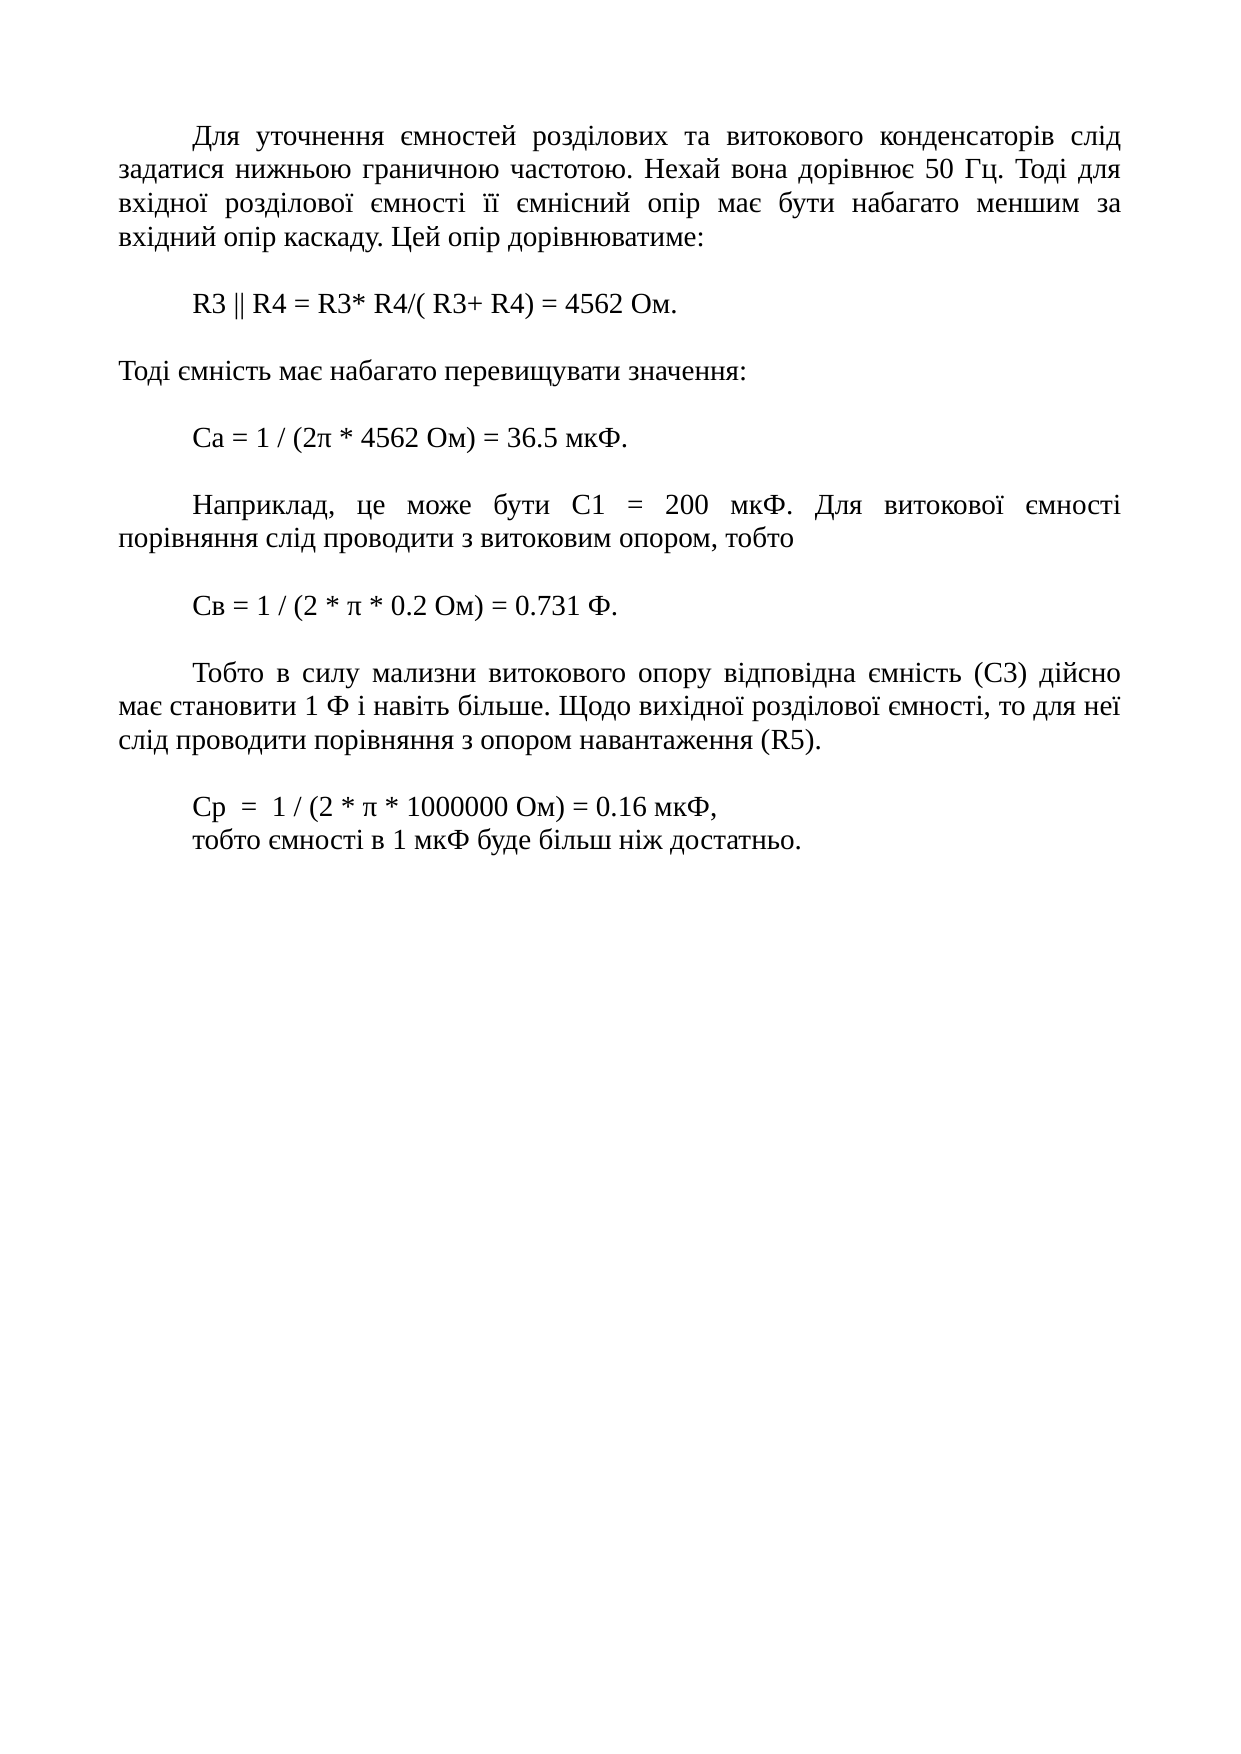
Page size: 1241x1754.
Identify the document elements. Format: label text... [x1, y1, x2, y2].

text R3 || R4 = R3* R4/( R3+ R4) = 4562 Ом. [118, 286, 1122, 319]
text Ср = 1 / (2 * π * 1000000 Ом) = 0.16 мкФ, [118, 789, 1122, 822]
text Св = 1 / (2 * π * 0.2 Ом) = 0.731 Ф. [118, 588, 1122, 621]
text Наприклад, це може бути С1 = 200 мкФ. Для витокової ємності порівняння слід проводити з витоковим опором, тобто [118, 487, 1122, 554]
text Тоді ємність має набагато перевищувати значення: [118, 353, 1122, 386]
text Для уточнення ємностей розділових та витокового конденсаторів слід задатися нижньою граничною частотою. Нехай вона дорівнює 50 Гц. Тоді для вхідної розділової ємності її ємнісний опір має бути набагато меншим за вхідний опір каскаду. Цей опір дорівнюватиме: [118, 118, 1122, 252]
text Са = 1 / (2π * 4562 Ом) = 36.5 мкФ. [118, 420, 1122, 453]
text тобто ємності в 1 мкФ буде більш ніж достатньо. [118, 822, 1122, 856]
text Тобто в силу мализни витокового опору відповідна ємність (С3) дійсно має становити 1 Ф і навіть більше. Щодо вихідної розділової ємності, то для неї слід проводити порівняння з опором навантаження (R5). [118, 655, 1122, 755]
